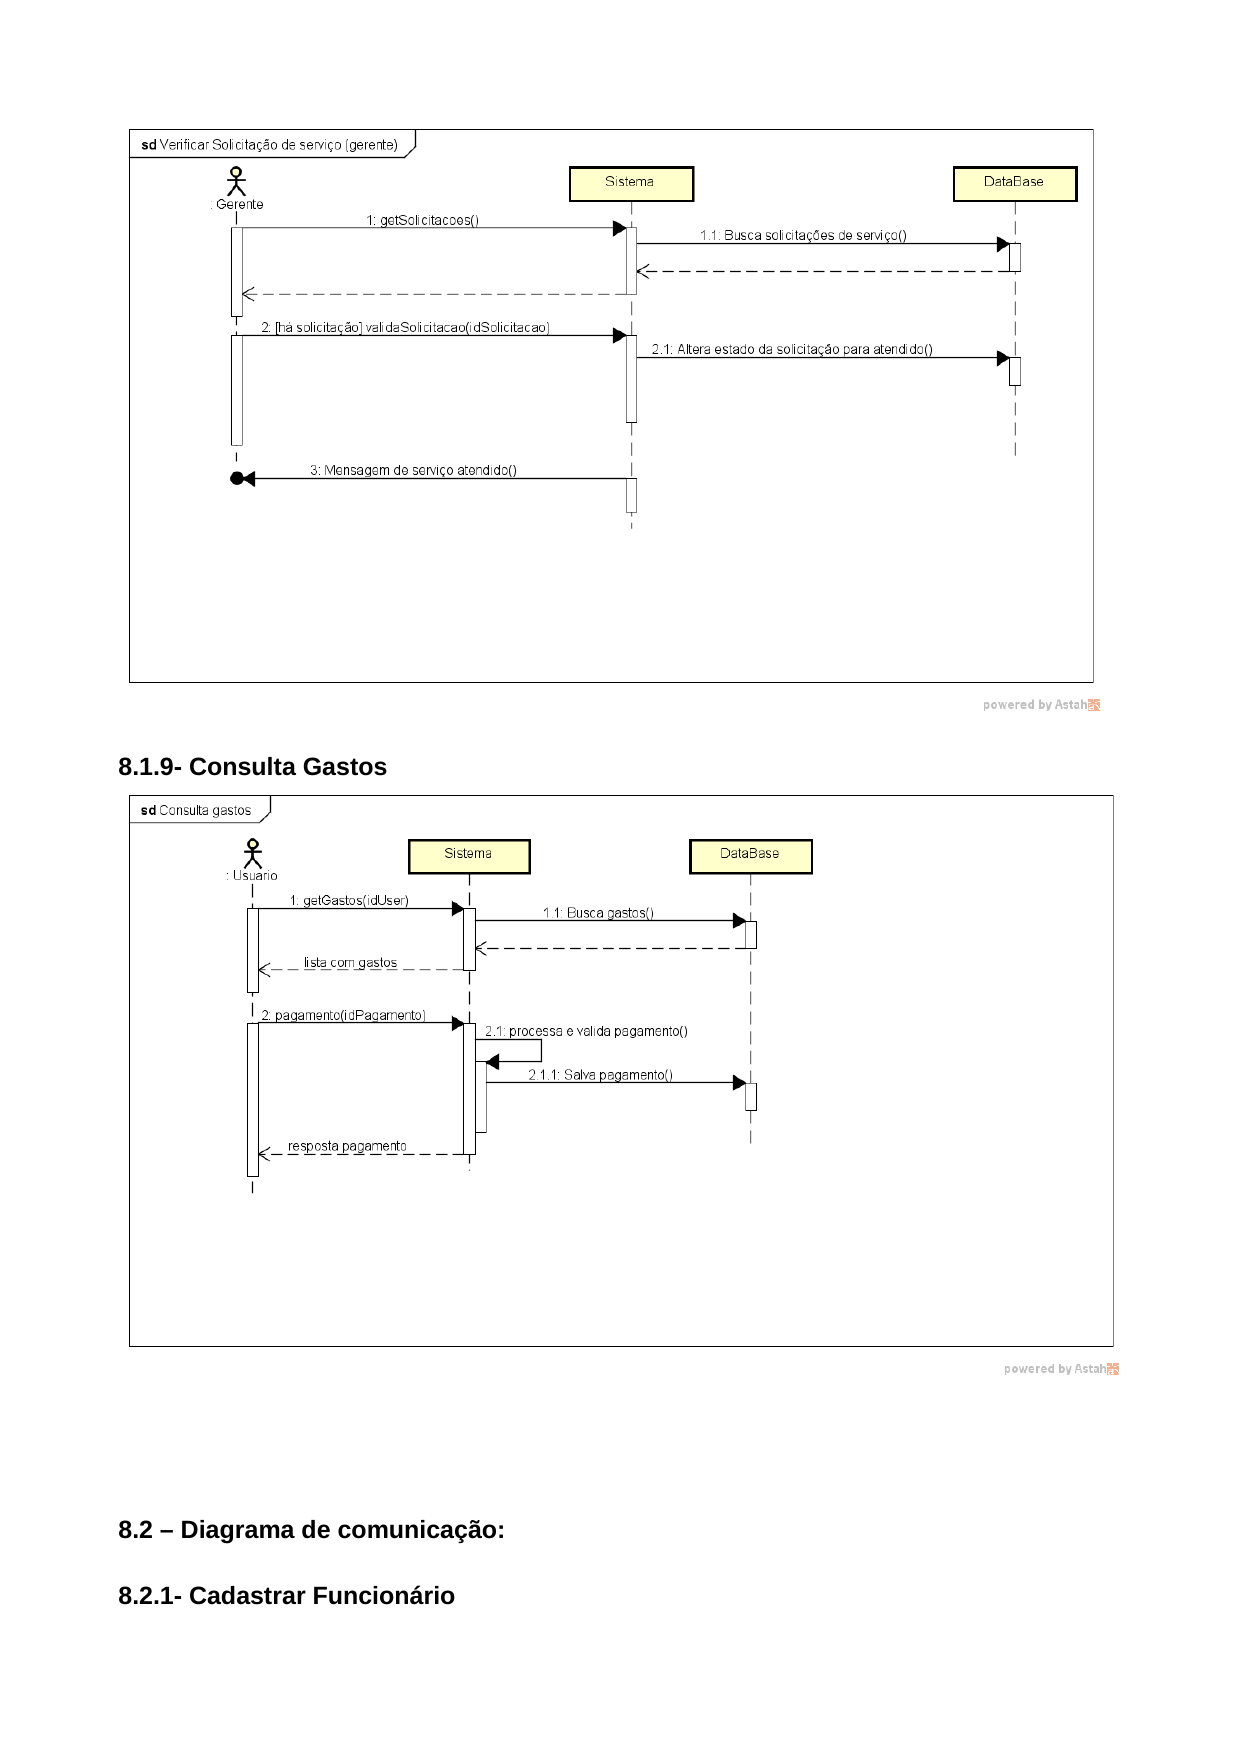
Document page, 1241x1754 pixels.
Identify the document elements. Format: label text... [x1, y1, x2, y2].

text 8.2.1- Cadastrar Funcionário [118, 1581, 1122, 1609]
text 8.2 – Diagrama de comunicação: [118, 1515, 1122, 1543]
text 8.1.9- Consulta Gastos [118, 752, 1122, 785]
picture [118, 118, 1104, 715]
picture [118, 785, 1123, 1379]
